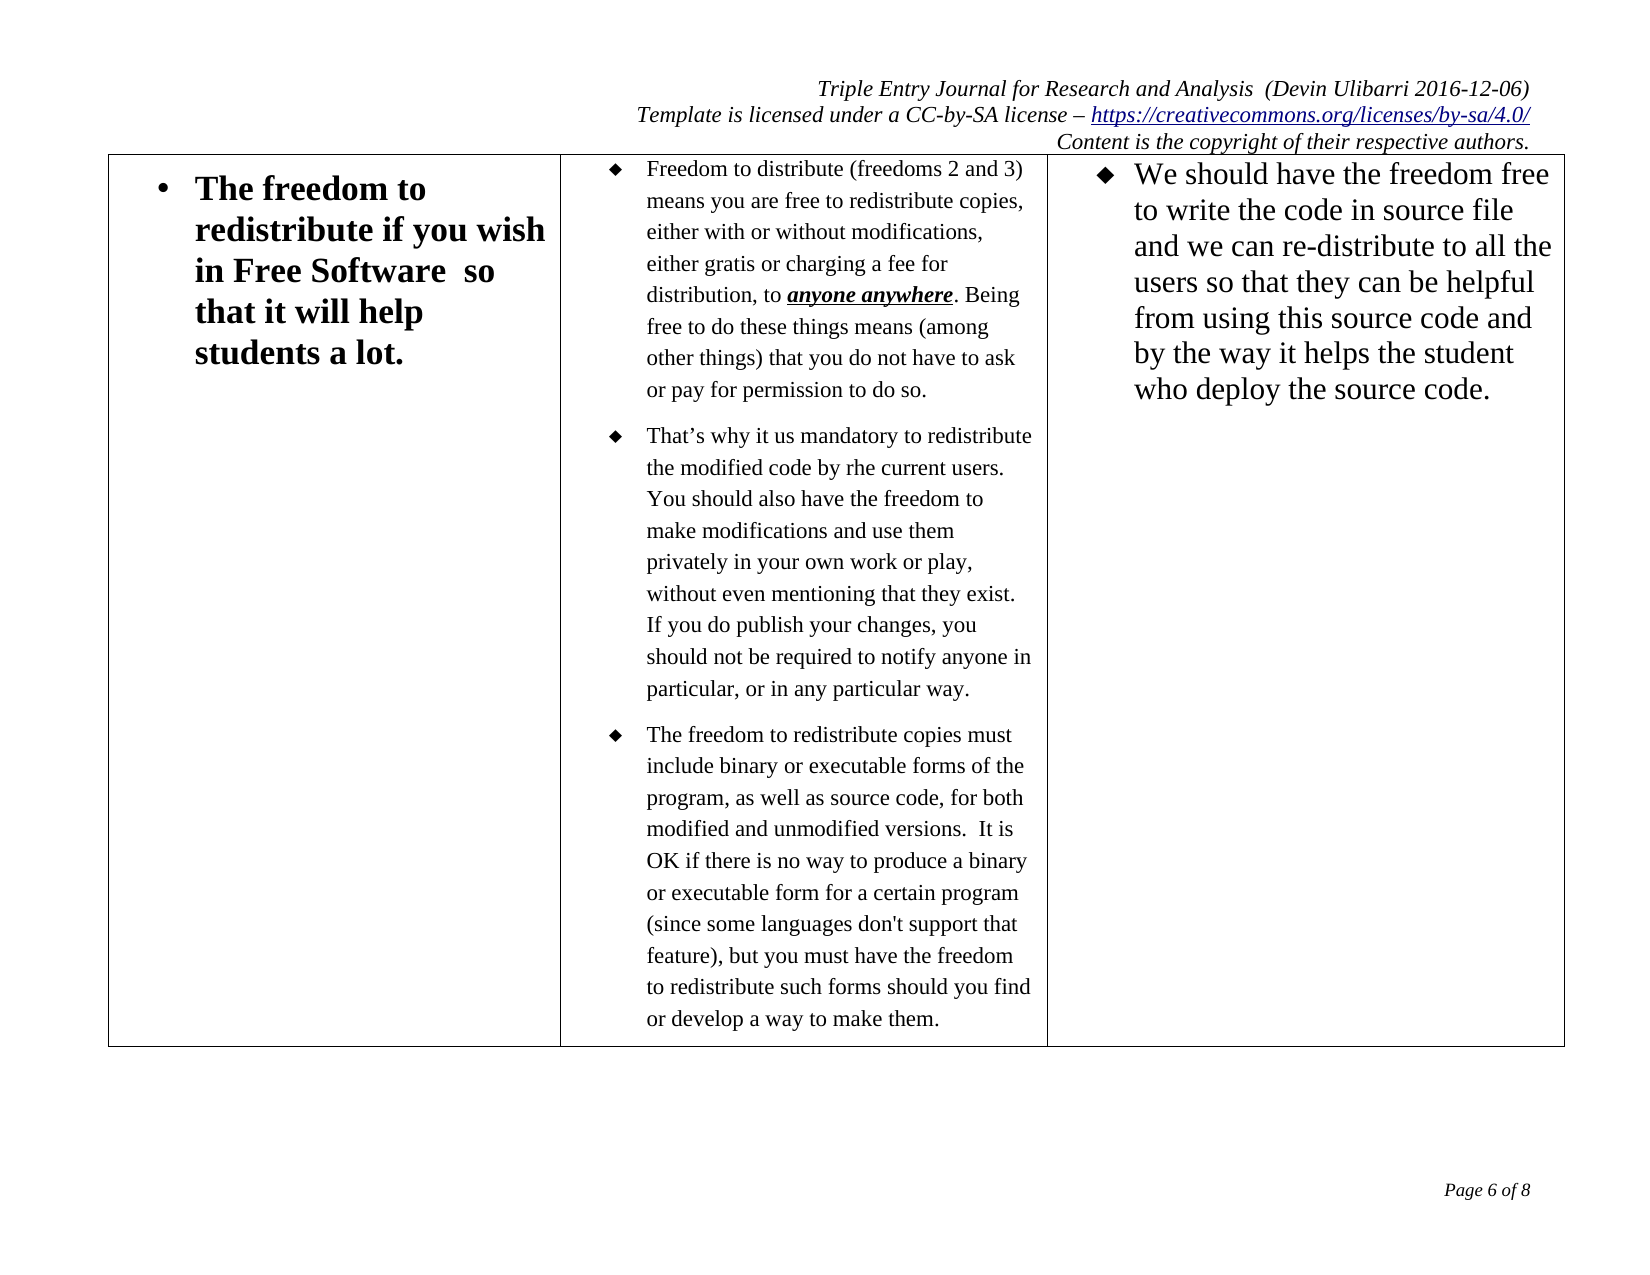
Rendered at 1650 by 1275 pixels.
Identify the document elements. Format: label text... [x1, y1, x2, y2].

table_cell Freedom to distribute (freedoms 2 and 3) means you are free to redistribute copies, either with or without modifications, either gratis or charging a fee for distribution, to anyone anywhere. Being free to do these things means (among other things) that you do not have to ask or pay for permission to do so. That’s why it us mandatory to redistribute the modified code by rhe current users. You should also have the freedom to make modifications and use them privately in your own work or play, without even mentioning that they exist. If you do publish your changes, you should not be required to notify anyone in particular, or in any particular way. The freedom to redistribute copies must include binary or executable forms of the program, as well as source code, for both modified and unmodified versions. It is OK if there is no way to produce a binary or executable form for a certain program (since some languages don't support that feature), but you must have the freedom to redistribute such forms should you find or develop a way to make them. [561, 155, 1047, 1046]
table_cell The freedom to redistribute if you wish in Free Software so that it will help students a lot. [109, 155, 560, 1046]
table_cell We should have the freedom free to write the code in source file and we can re-distribute to all the users so that they can be helpful from using this source code and by the way it helps the student who deploy the source code. [1048, 155, 1564, 1046]
